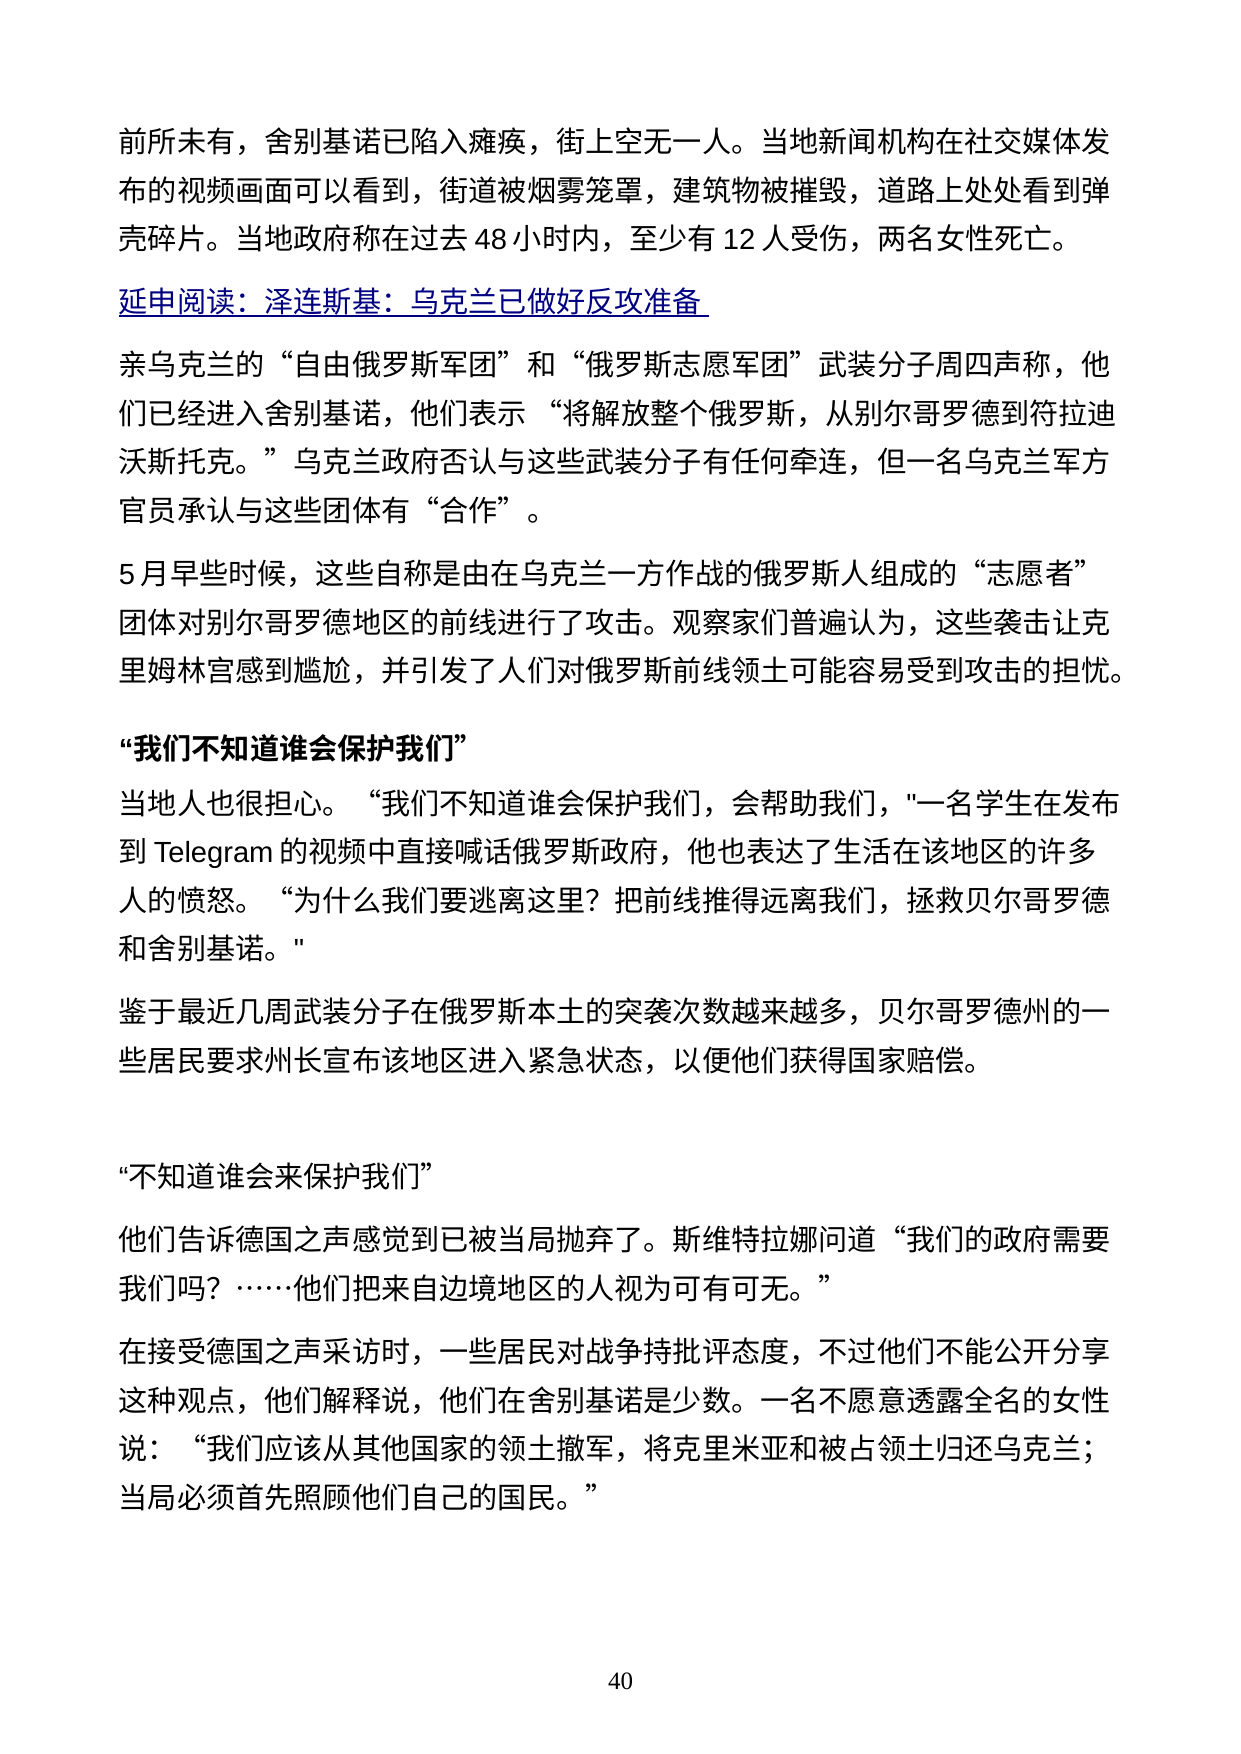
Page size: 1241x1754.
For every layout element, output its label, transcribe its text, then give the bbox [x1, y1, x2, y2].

text 鉴于最近几周武装分子在俄罗斯本土的突袭次数越来越多，贝尔哥罗德州的一些居民要求州长宣布该地区进入紧急状态，以便他们获得国家赔偿。 [118, 989, 1122, 1080]
text 前所未有，舍别基诺已陷入瘫痪，街上空无一人。当地新闻机构在社交媒体发布的视频画面可以看到，街道被烟雾笼罩，建筑物被摧毁，道路上处处看到弹壳碎片。当地政府称在过去48小时内，至少有12人受伤，两名女性死亡。 [118, 118, 1122, 258]
subtitle “我们不知道谁会保护我们” [118, 725, 1122, 768]
text 在接受德国之声采访时，一些居民对战争持批评态度，不过他们不能公开分享这种观点，他们解释说，他们在舍别基诺是少数。一名不愿意透露全名的女性说：“我们应该从其他国家的领土撤军，将克里米亚和被占领土归还乌克兰；当局必须首先照顾他们自己的国民。” [118, 1328, 1122, 1516]
text 延申阅读：泽连斯基：乌克兰已做好反攻准备 [118, 279, 1122, 321]
text 他们告诉德国之声感觉到已被当局抛弃了。斯维特拉娜问道“我们的政府需要我们吗？……他们把来自边境地区的人视为可有可无。” [118, 1217, 1122, 1308]
text 5月早些时候，这些自称是由在乌克兰一方作战的俄罗斯人组成的“志愿者”团体对别尔哥罗德地区的前线进行了攻击。观察家们普遍认为，这些袭击让克里姆林宫感到尴尬，并引发了人们对俄罗斯前线领土可能容易受到攻击的担忧。 [118, 551, 1122, 690]
text 当地人也很担心。“我们不知道谁会保护我们，会帮助我们，"一名学生在发布到Telegram的视频中直接喊话俄罗斯政府，他也表达了生活在该地区的许多人的愤怒。“为什么我们要逃离这里？把前线推得远离我们，拯救贝尔哥罗德和舍别基诺。" [118, 780, 1122, 968]
text “不知道谁会来保护我们” [118, 1154, 1122, 1196]
text 亲乌克兰的“自由俄罗斯军团”和“俄罗斯志愿军团”武装分子周四声称，他们已经进入舍别基诺，他们表示 “将解放整个俄罗斯，从别尔哥罗德到符拉迪沃斯托克。”乌克兰政府否认与这些武装分子有任何牵连，但一名乌克兰军方官员承认与这些团体有“合作”。 [118, 342, 1122, 530]
